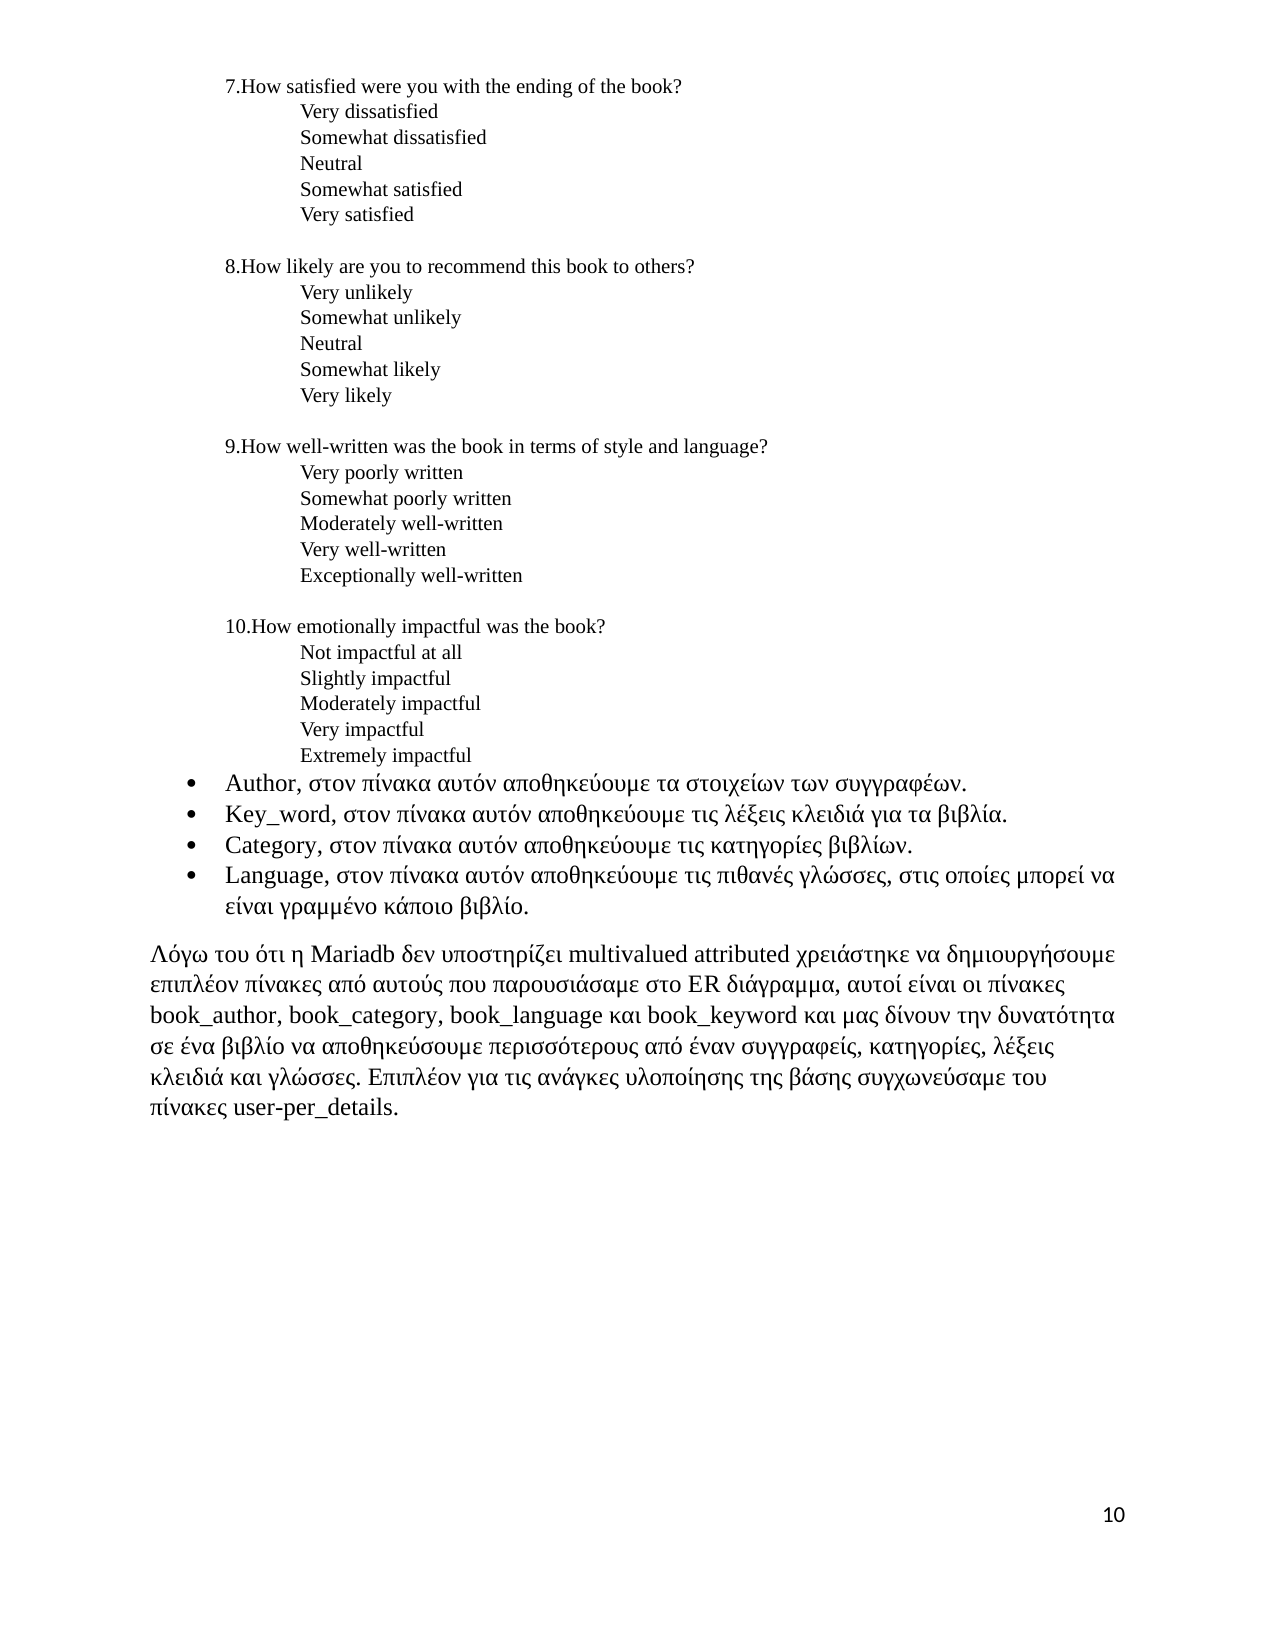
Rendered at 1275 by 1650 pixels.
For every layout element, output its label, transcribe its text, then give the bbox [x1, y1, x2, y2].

text Λόγω του ότι η Mariadb δεν υποστηρίζει multivalued attributed χρειάστηκε να δημιουργήσουμε επιπλέον πίνακες από αυτούς που παρουσιάσαμε στο ΕR διάγραμμα, αυτοί είναι οι πίνακες book_author, book_category, book_language και book_keyword και μας δίνουν την δυνατότητα σε ένα βιβλίο να αποθηκεύσουμε περισσότερους από έναν συγγραφείς, κατηγορίες, λέξεις κλειδιά και γλώσσες. Επιπλέον για τις ανάγκες υλοποίησης της βάσης συγχωνεύσαμε του πίνακες user-per_details. [150, 939, 1125, 1121]
list Author, στον πίνακα αυτόν αποθηκεύουμε τα στοιχείων των συγγραφέων. [187, 768, 1125, 797]
list Moderately well-written [225, 511, 1125, 535]
list Very unlikely [225, 279, 1125, 304]
list Neutral [225, 331, 1125, 355]
list Very impactful [225, 717, 1125, 741]
list 9.How well-written was the book in terms of style and language? [225, 434, 1125, 458]
list Somewhat poorly written [225, 485, 1125, 509]
list Somewhat dissatisfied [225, 125, 1125, 149]
list Very dissatisfied [225, 99, 1125, 123]
list 10.How emotionally impactful was the book? [225, 614, 1125, 638]
list Language, στον πίνακα αυτόν αποθηκεύουμε τις πιθανές γλώσσες, στις οποίες μπορεί να είναι γραμμένο κάποιο βιβλίο. [187, 861, 1125, 920]
list Slightly impactful [225, 666, 1125, 689]
list 7.How satisfied were you with the ending of the book? [225, 74, 1125, 98]
list Key_word, στον πίνακα αυτόν αποθηκεύουμε τις λέξεις κλειδιά για τα βιβλία. [187, 799, 1125, 828]
list Not impactful at all [225, 640, 1125, 664]
list Category, στον πίνακα αυτόν αποθηκεύουμε τις κατηγορίες βιβλίων. [187, 830, 1125, 859]
list Somewhat likely [225, 357, 1125, 381]
list Very satisfied [225, 202, 1125, 226]
list 8.How likely are you to recommend this book to others? [225, 254, 1125, 278]
list Very poorly written [225, 460, 1125, 484]
list Very well-written [225, 537, 1125, 561]
list Somewhat unlikely [225, 305, 1125, 329]
list Extremely impactful [225, 743, 1125, 767]
list Moderately impactful [225, 691, 1125, 715]
list Somewhat satisfied [225, 177, 1125, 201]
list Exceptionally well-written [225, 563, 1125, 587]
list Very likely [225, 382, 1125, 407]
list Neutral [225, 151, 1125, 175]
